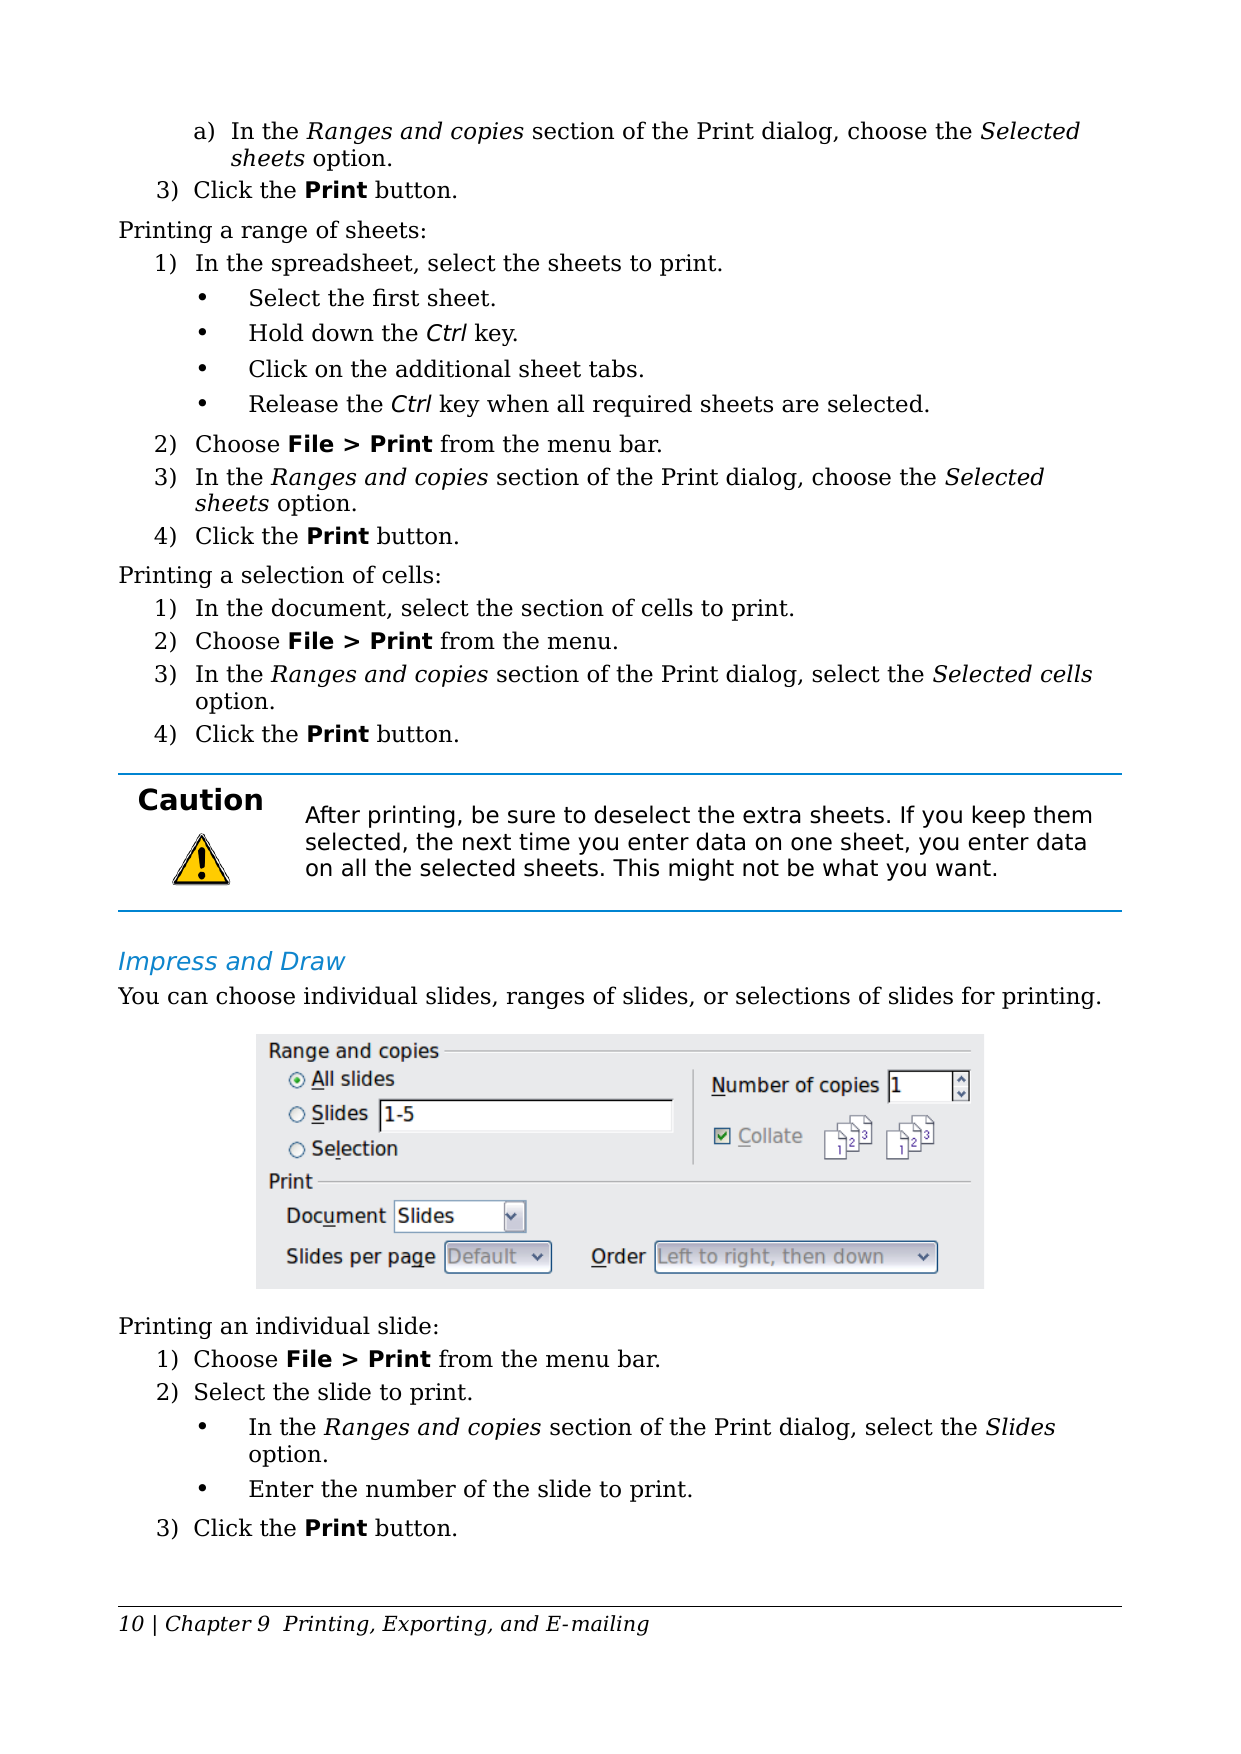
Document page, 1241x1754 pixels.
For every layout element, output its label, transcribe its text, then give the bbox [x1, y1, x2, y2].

list Click the Print button. [177, 721, 1122, 748]
list Click the Print button. [177, 523, 1122, 550]
list In the Ranges and copies section of the Print dialog, choose the Selected sheets option. [193, 118, 1122, 171]
list Click the Print button. [156, 178, 1122, 204]
list Printing a selection of cells: [118, 562, 1122, 589]
list In the document, select the section of cells to print. [177, 596, 1122, 622]
list Select the slide to print. [156, 1379, 1122, 1406]
list Select the first sheet. [195, 283, 1122, 312]
picture [256, 1034, 985, 1289]
list Release the Ctrl key when all required sheets are selected. [195, 389, 1122, 418]
table_header After printing, be sure to deselect the extra sheets. If you keep them selected, the next time you enter data on one sheet, you enter data on all the selected sheets. This might not be what you want. [283, 775, 1122, 909]
list Choose File > Print from the menu. [177, 628, 1122, 655]
subtitle Impress and Draw [118, 947, 1122, 977]
table_header Caution [118, 775, 283, 909]
list Enter the number of the slide to print. [195, 1474, 1122, 1503]
list In the spreadsheet, select the sheets to print. [177, 250, 1122, 277]
list Printing a range of sheets: [118, 217, 1122, 243]
list Click the Print button. [156, 1516, 1122, 1542]
list Click on the additional sheet tabs. [195, 354, 1122, 383]
list Printing an individual slide: [118, 1313, 1122, 1340]
list Choose File > Print from the menu bar. [156, 1346, 1122, 1373]
text You can choose individual slides, ranges of slides, or selections of slides for printing. [118, 983, 1122, 1010]
list Choose File > Print from the menu bar. [177, 431, 1122, 457]
picture [168, 829, 233, 889]
list In the Ranges and copies section of the Print dialog, choose the Selected sheets option. [177, 464, 1122, 517]
list In the Ranges and copies section of the Print dialog, select the Selected cells option. [177, 661, 1122, 715]
list Hold down the Ctrl key. [195, 318, 1122, 347]
list In the Ranges and copies section of the Print dialog, select the Slides option. [195, 1412, 1122, 1468]
